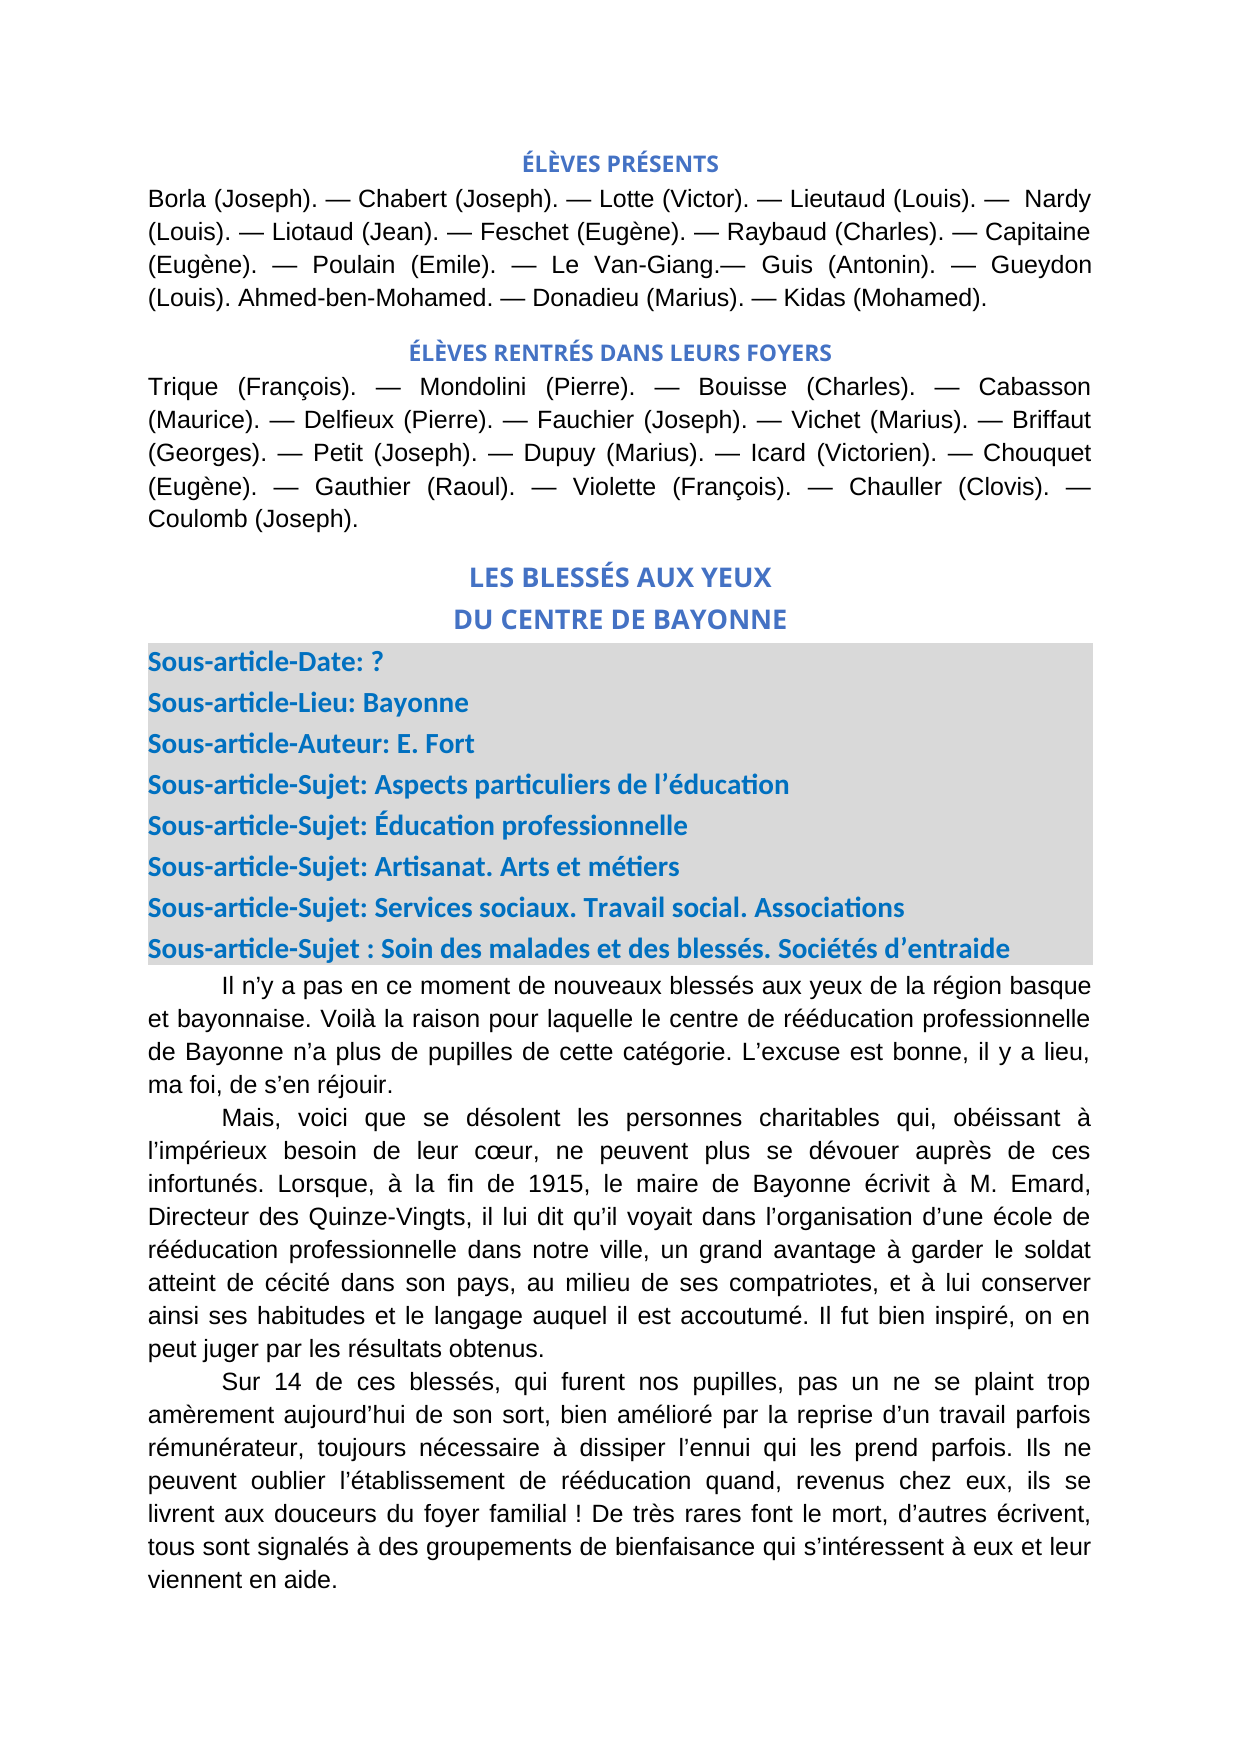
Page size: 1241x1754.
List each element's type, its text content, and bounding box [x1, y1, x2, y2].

text Borla (Joseph). — Chabert (Joseph). — Lotte (Victor). — Lieutaud (Louis). — Nardy (Louis). — Liotaud (Jean). — Feschet (Eugène). — Raybaud (Charles). — Capitaine (Eugène). — Poulain (Emile). — Le Van-Giang.— Guis (Antonin). — Gueydon (Louis). Ahmed-ben-Mohamed. — Donadieu (Marius). — Kidas (Mohamed). [148, 183, 1093, 311]
subtitle DU CENTRE DE BAYONNE [148, 601, 1093, 638]
subtitle LES BLESSÉS AUX YEUX [148, 558, 1093, 595]
text Sous-article-Date: ? [148, 643, 1093, 679]
subtitle ÉLÈVES PRÉSENTS [148, 148, 1093, 179]
subtitle ÉLÈVES RENTRÉS DANS LEURS FOYERS [148, 336, 1093, 368]
text Sous-article-Lieu: Bayonne [148, 684, 1093, 720]
text Sous-article-Auteur: E. Fort [148, 725, 1093, 761]
text Trique (François). — Mondolini (Pierre). — Bouisse (Charles). — Cabasson (Maurice). — Delfieux (Pierre). — Fauchier (Joseph). — Vichet (Marius). — Briffaut (Georges). — Petit (Joseph). — Dupuy (Marius). — Icard (Victorien). — Chouquet (Eugène). — Gauthier (Raoul). — Violette (François). — Chauller (Clovis). — Coulomb (Joseph). [148, 372, 1093, 533]
text Sur 14 de ces blessés, qui furent nos pupilles, pas un ne se plaint trop amèrement aujourd’hui de son sort, bien amélioré par la reprise d’un travail parfois rémunérateur, toujours nécessaire à dissiper l’ennui qui les prend parfois. Ils ne peuvent oublier l’établissement de rééducation quand, revenus chez eux, ils se livrent aux douceurs du foyer familial ! De très rares font le mort, d’autres écrivent, tous sont signalés à des groupements de bienfaisance qui s’intéressent à eux et leur viennent en aide. [148, 1367, 1093, 1594]
text Sous-article-Sujet : Soin des malades et des blessés. Sociétés d’entraide [148, 930, 1093, 965]
text Sous-article-Sujet: Services sociaux. Travail social. Associations [148, 889, 1093, 924]
text Mais, voici que se désolent les personnes charitables qui, obéissant à l’impérieux besoin de leur cœur, ne peuvent plus se dévouer auprès de ces infortunés. Lorsque, à la fin de 1915, le maire de Bayonne écrivit à M. Emard, Directeur des Quinze-Vingts, il lui dit qu’il voyait dans l’organisation d’une école de rééducation professionnelle dans notre ville, un grand avantage à garder le soldat atteint de cécité dans son pays, au milieu de ses compatriotes, et à lui conserver ainsi ses habitudes et le langage auquel il est accoutumé. Il fut bien inspiré, on en peut juger par les résultats obtenus. [148, 1103, 1093, 1363]
text Sous-article-Sujet: Éducation professionnelle [148, 807, 1093, 842]
text Il n’y a pas en ce moment de nouveaux blessés aux yeux de la région basque et bayonnaise. Voilà la raison pour laquelle le centre de rééducation professionnelle de Bayonne n’a plus de pupilles de cette catégorie. L’excuse est bonne, il y a lieu, ma foi, de s’en réjouir. [148, 971, 1093, 1098]
text Sous-article-Sujet: Artisanat. Arts et métiers [148, 848, 1093, 883]
text Sous-article-Sujet: Aspects particuliers de l’éducation [148, 766, 1093, 802]
